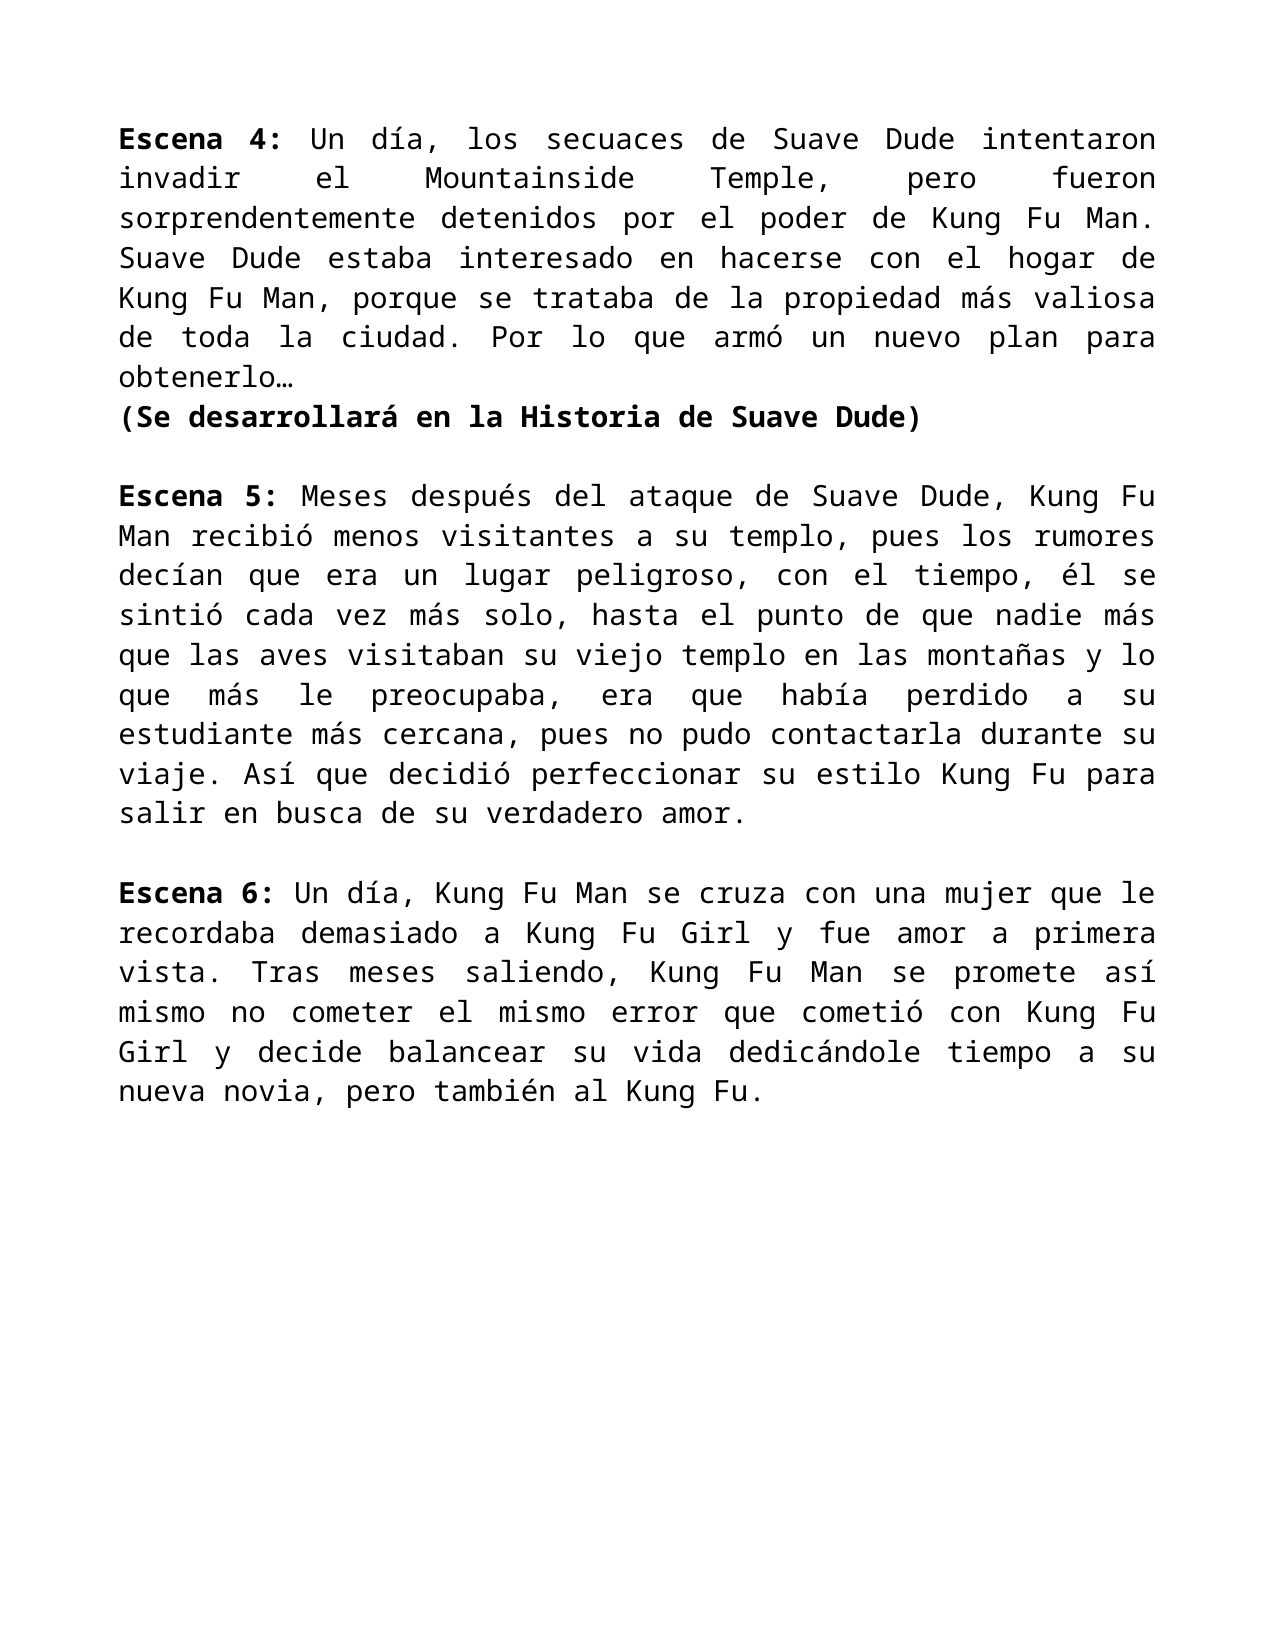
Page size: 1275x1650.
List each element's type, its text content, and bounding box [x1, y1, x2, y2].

text Escena 5: Meses después del ataque de Suave Dude, Kung Fu Man recibió menos visitantes a su templo, pues los rumores decían que era un lugar peligroso, con el tiempo, él se sintió cada vez más solo, hasta el punto de que nadie más que las aves visitaban su viejo templo en las montañas y lo que más le preocupaba, era que había perdido a su estudiante más cercana, pues no pudo contactarla durante su viaje. Así que decidió perfeccionar su estilo Kung Fu para salir en busca de su verdadero amor. [118, 475, 1157, 832]
text Escena 6: Un día, Kung Fu Man se cruza con una mujer que le recordaba demasiado a Kung Fu Girl y fue amor a primera vista. Tras meses saliendo, Kung Fu Man se promete así mismo no cometer el mismo error que cometió con Kung Fu Girl y decide balancear su vida dedicándole tiempo a su nueva novia, pero también al Kung Fu. [118, 872, 1157, 1110]
text Escena 4: Un día, los secuaces de Suave Dude intentaron invadir el Mountainside Temple, pero fueron sorprendentemente detenidos por el poder de Kung Fu Man. Suave Dude estaba interesado en hacerse con el hogar de Kung Fu Man, porque se trataba de la propiedad más valiosa de toda la ciudad. Por lo que armó un nuevo plan para obtenerlo… [118, 118, 1157, 396]
text (Se desarrollará en la Historia de Suave Dude) [118, 396, 1157, 436]
